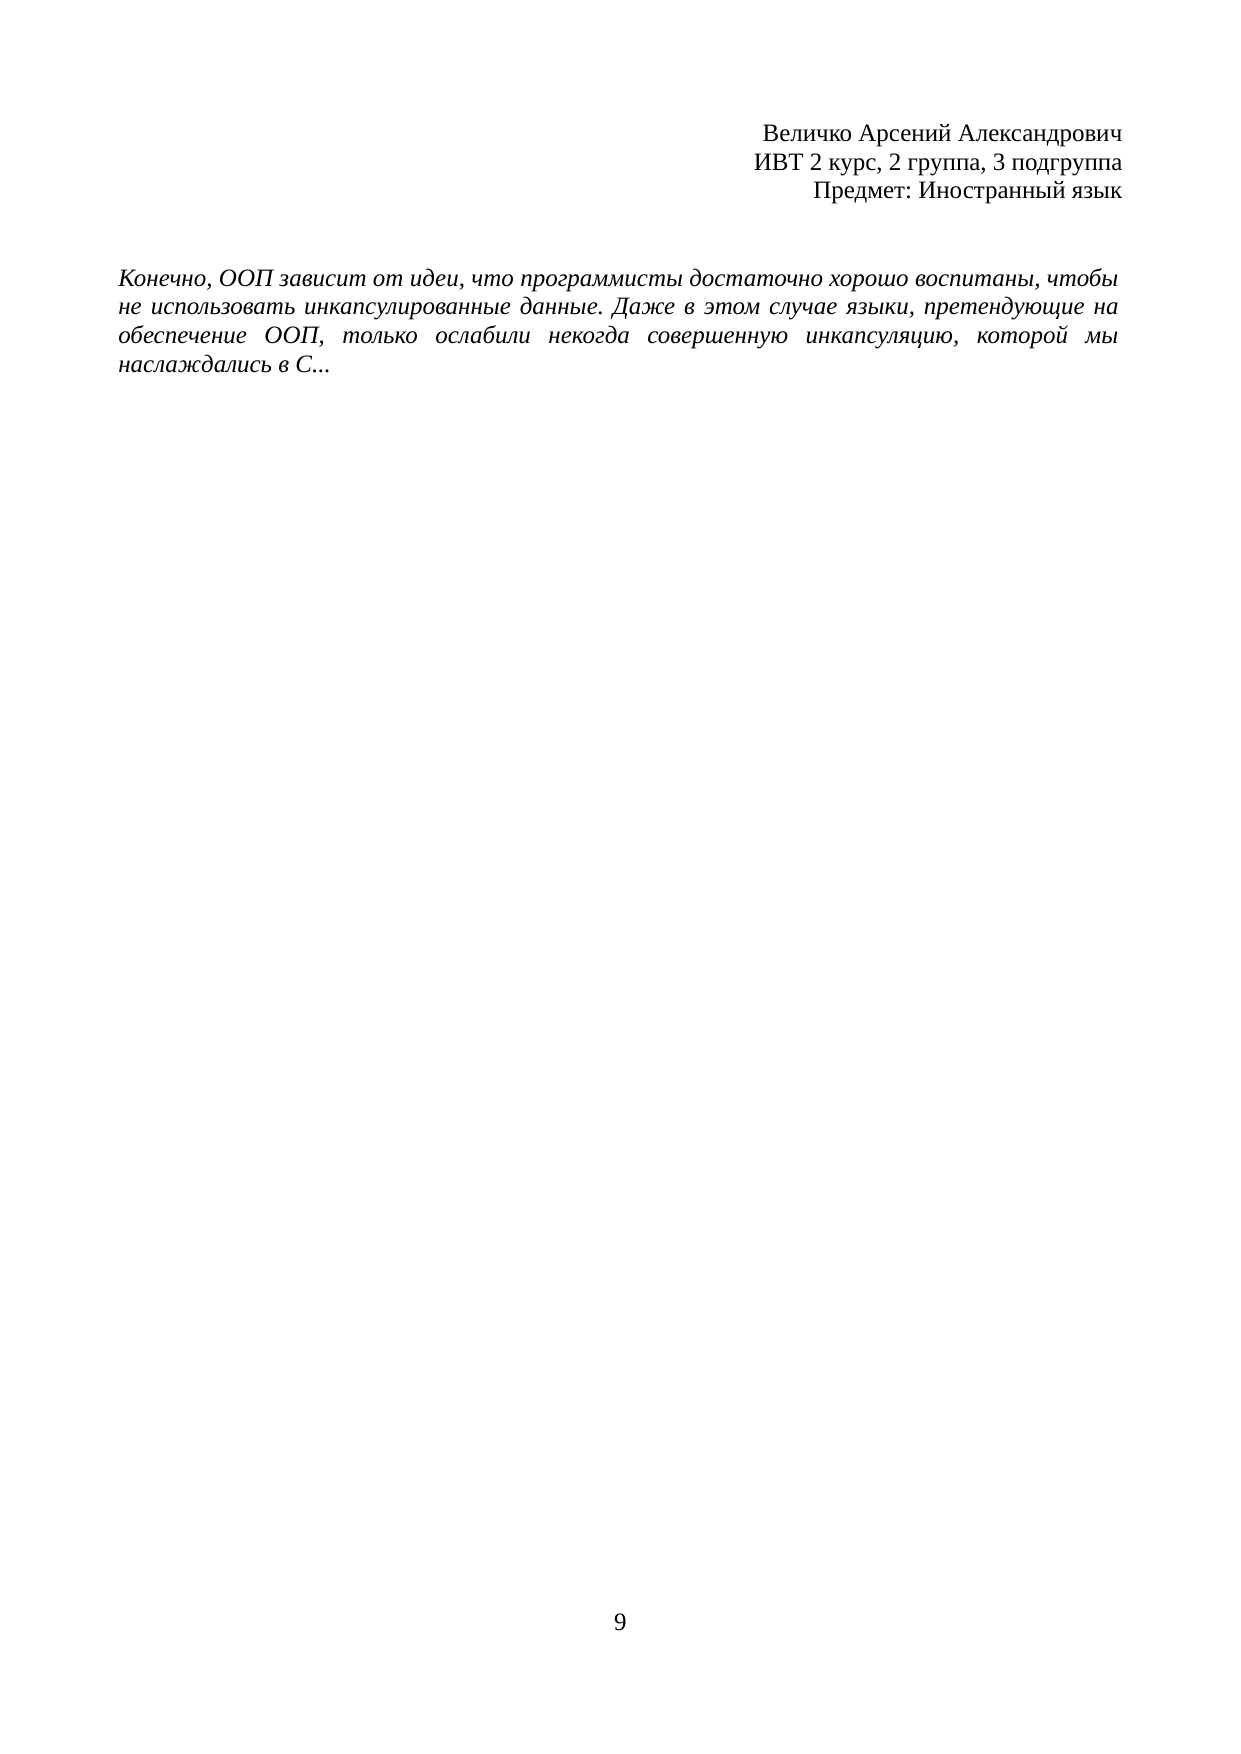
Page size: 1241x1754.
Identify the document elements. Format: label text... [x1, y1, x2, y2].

text Конечно, ООП зависит от идеи, что программисты достаточно хорошо воспитаны, чтобы не использовать инкапсулированные данные. Даже в этом случае языки, претендующие на обеспечение ООП, только ослабили некогда совершенную инкапсуляцию, которой мы наслаждались в C... [118, 263, 1122, 378]
